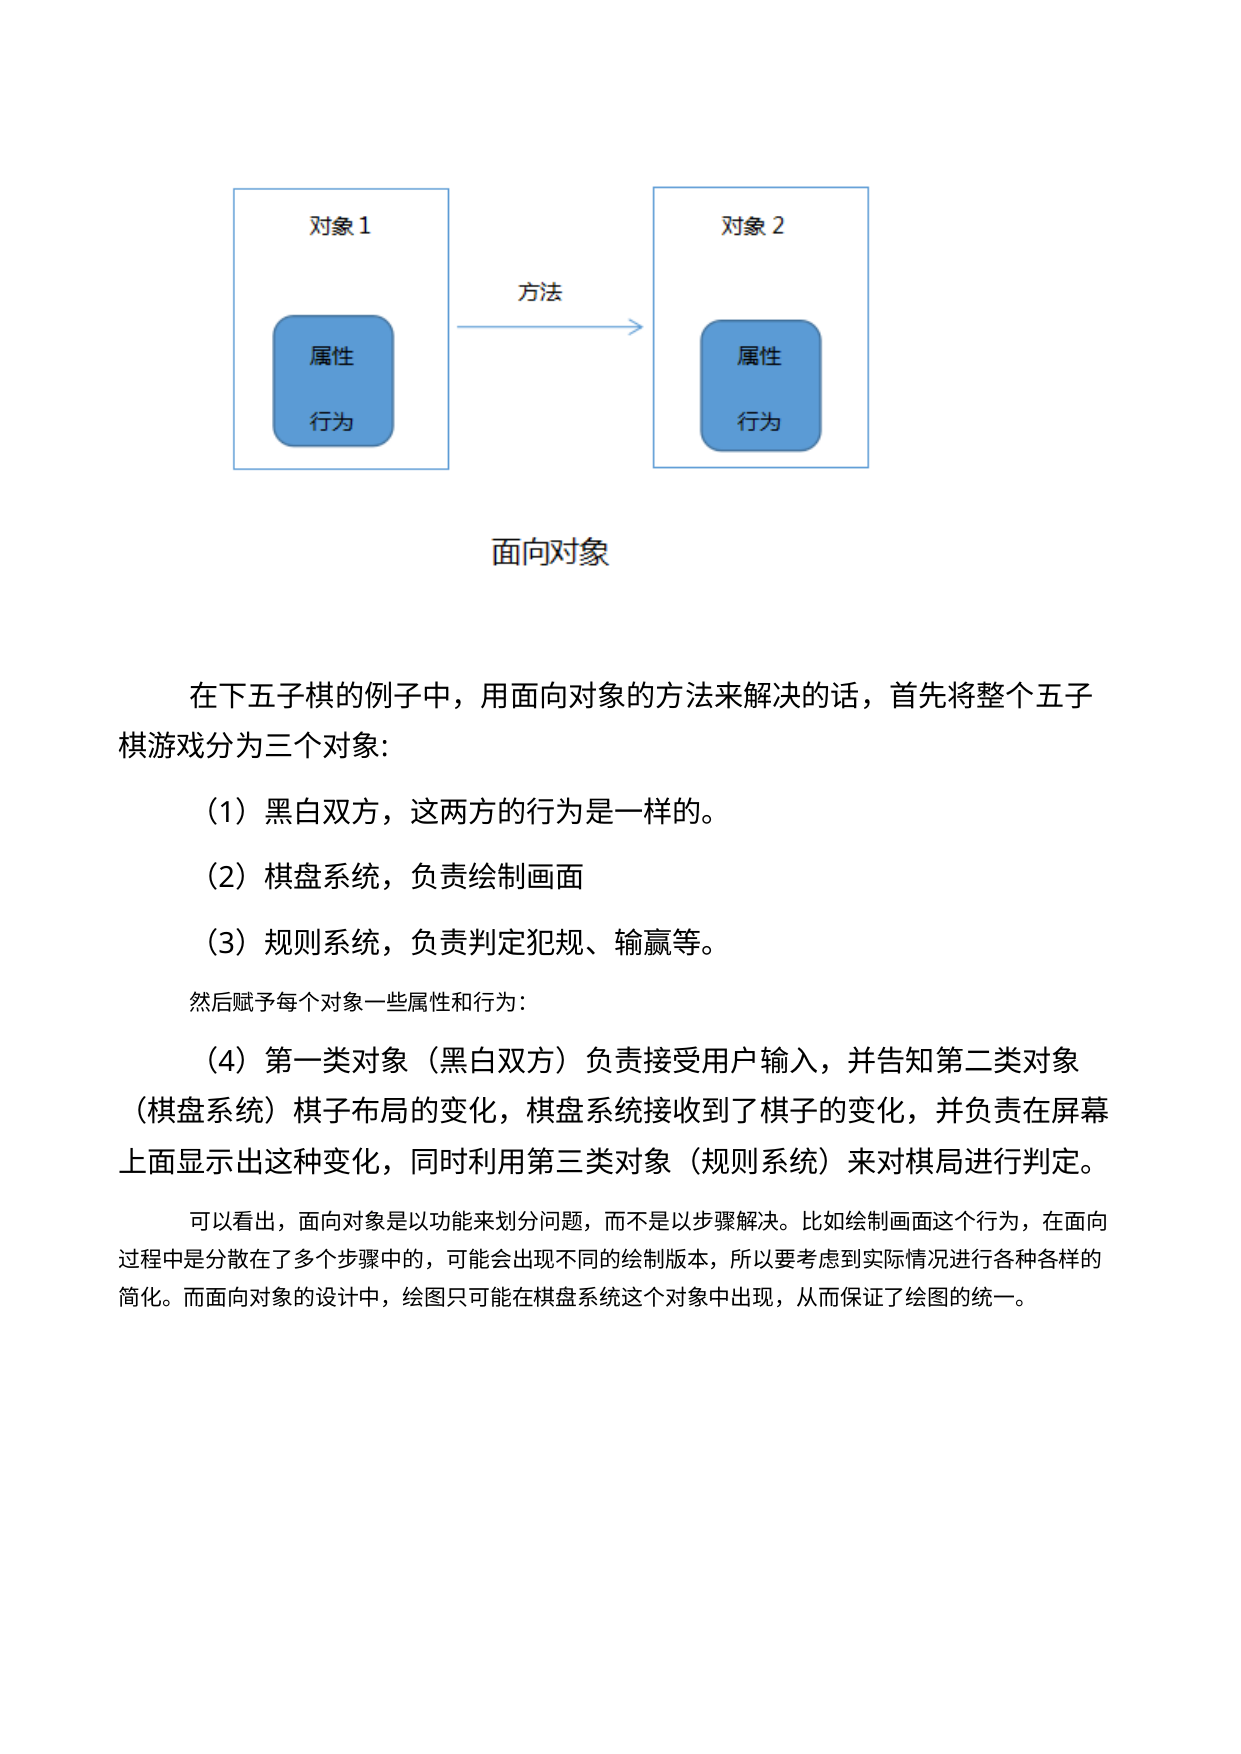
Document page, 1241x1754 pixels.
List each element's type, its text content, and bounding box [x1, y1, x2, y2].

text 可以看出，面向对象是以功能来划分问题，而不是以步骤解决。比如绘制画面这个行为，在面向过程中是分散在了多个步骤中的，可能会出现不同的绘制版本，所以要考虑到实际情况进行各种各样的简化。而面向对象的设计中，绘图只可能在棋盘系统这个对象中出现，从而保证了绘图的统一。 [118, 1204, 1122, 1312]
text 然后赋予每个对象一些属性和行为： [118, 985, 1122, 1016]
text （3）规则系统，负责判定犯规、输赢等。 [118, 919, 1122, 962]
picture [188, 118, 957, 597]
text （4）第一类对象（黑白双方）负责接受用户输入，并告知第二类对象（棋盘系统）棋子布局的变化，棋盘系统接收到了棋子的变化，并负责在屏幕上面显示出这种变化，同时利用第三类对象（规则系统）来对棋局进行判定。 [118, 1037, 1122, 1181]
text （2）棋盘系统，负责绘制画面 [118, 854, 1122, 896]
text （1）黑白双方，这两方的行为是一样的。 [118, 788, 1122, 831]
text 在下五子棋的例子中，用面向对象的方法来解决的话，首先将整个五子棋游戏分为三个对象: [118, 672, 1122, 765]
